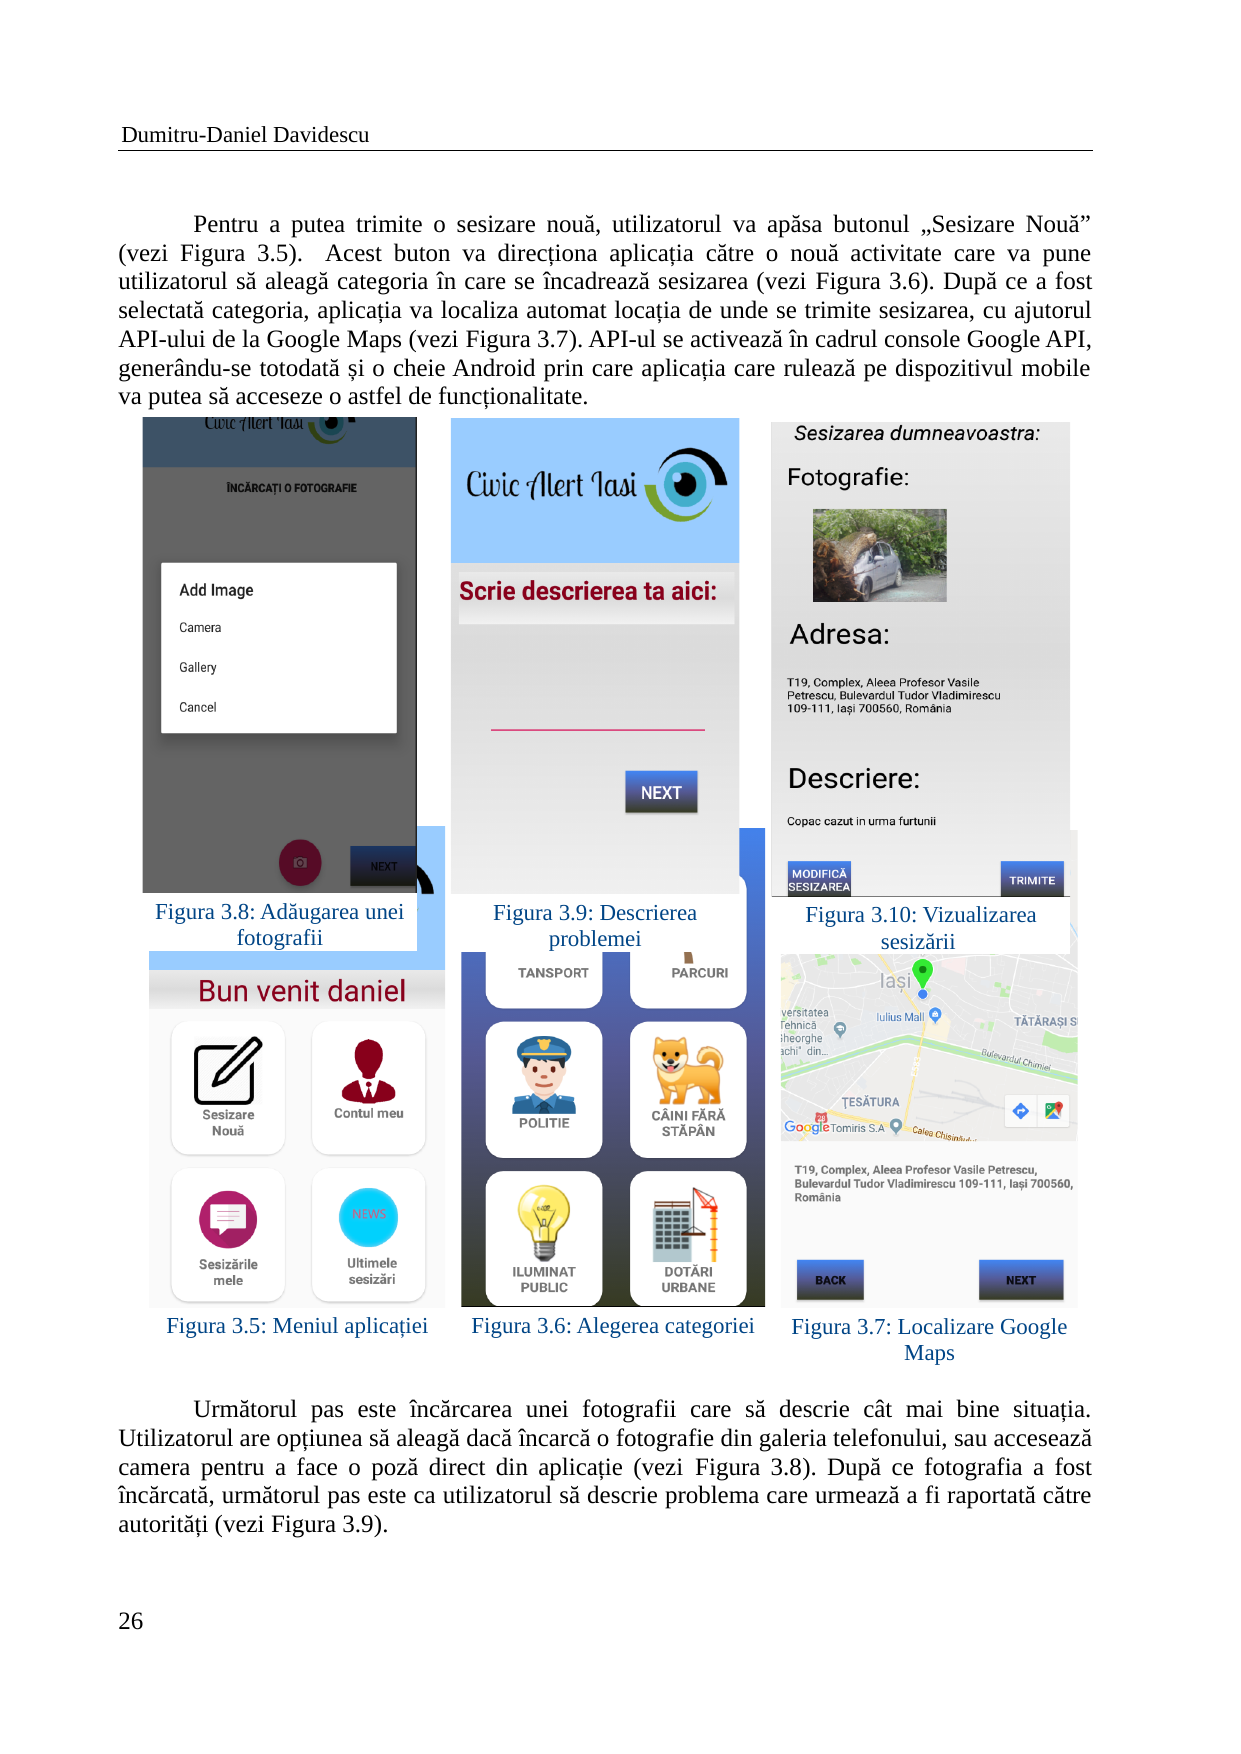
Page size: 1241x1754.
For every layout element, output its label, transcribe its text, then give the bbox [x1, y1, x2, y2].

picture [142, 417, 446, 1308]
text Figura 3.8: Adăugarea unei fotografii [142, 893, 417, 951]
text Figura 3.10: Vizualizarea sesizării [772, 897, 1070, 954]
text Figura 3.6: Alegerea categoriei [461, 1307, 765, 1338]
picture [450, 418, 766, 1307]
text Figura 3.9: Descrierea problemei [451, 894, 739, 952]
text Pentru a putea trimite o sesizare nouă, utilizatorul va apăsa butonul „Sesizare Nouă” (vezi Figura 3.5). Acest buton va direcționa aplicația către o nouă activitate care va pune utilizatorul să aleagă categoria în care se încadrează sesizarea (vezi Figura 3.6). După ce a fost selectată categoria, aplicația va localiza automat locația de unde se trimite sesizarea, cu ajutorul API-ului de la Google Maps (vezi Figura 3.7). API-ul se activează în cadrul console Google API, generându-se totodată și o cheie Android prin care aplicația care rulează pe dispozitivul mobile va putea să acceseze o astfel de funcționalitate. [118, 209, 1093, 410]
text Următorul pas este încărcarea unei fotografii care să descrie cât mai bine situația. Utilizatorul are opțiunea să aleagă dacă încarcă o fotografie din galeria telefonului, sau accesează camera pentru a face o poză direct din aplicație (vezi Figura 3.8). După ce fotografia a fost încărcată, următorul pas este ca utilizatorul să descrie problema care urmează a fi raportată către autorități (vezi Figura 3.9). [118, 1394, 1093, 1538]
text Figura 3.7: Localizare Google Maps [781, 1308, 1078, 1366]
picture [771, 422, 1078, 1308]
text Figura 3.5: Meniul aplicației [149, 1308, 445, 1339]
